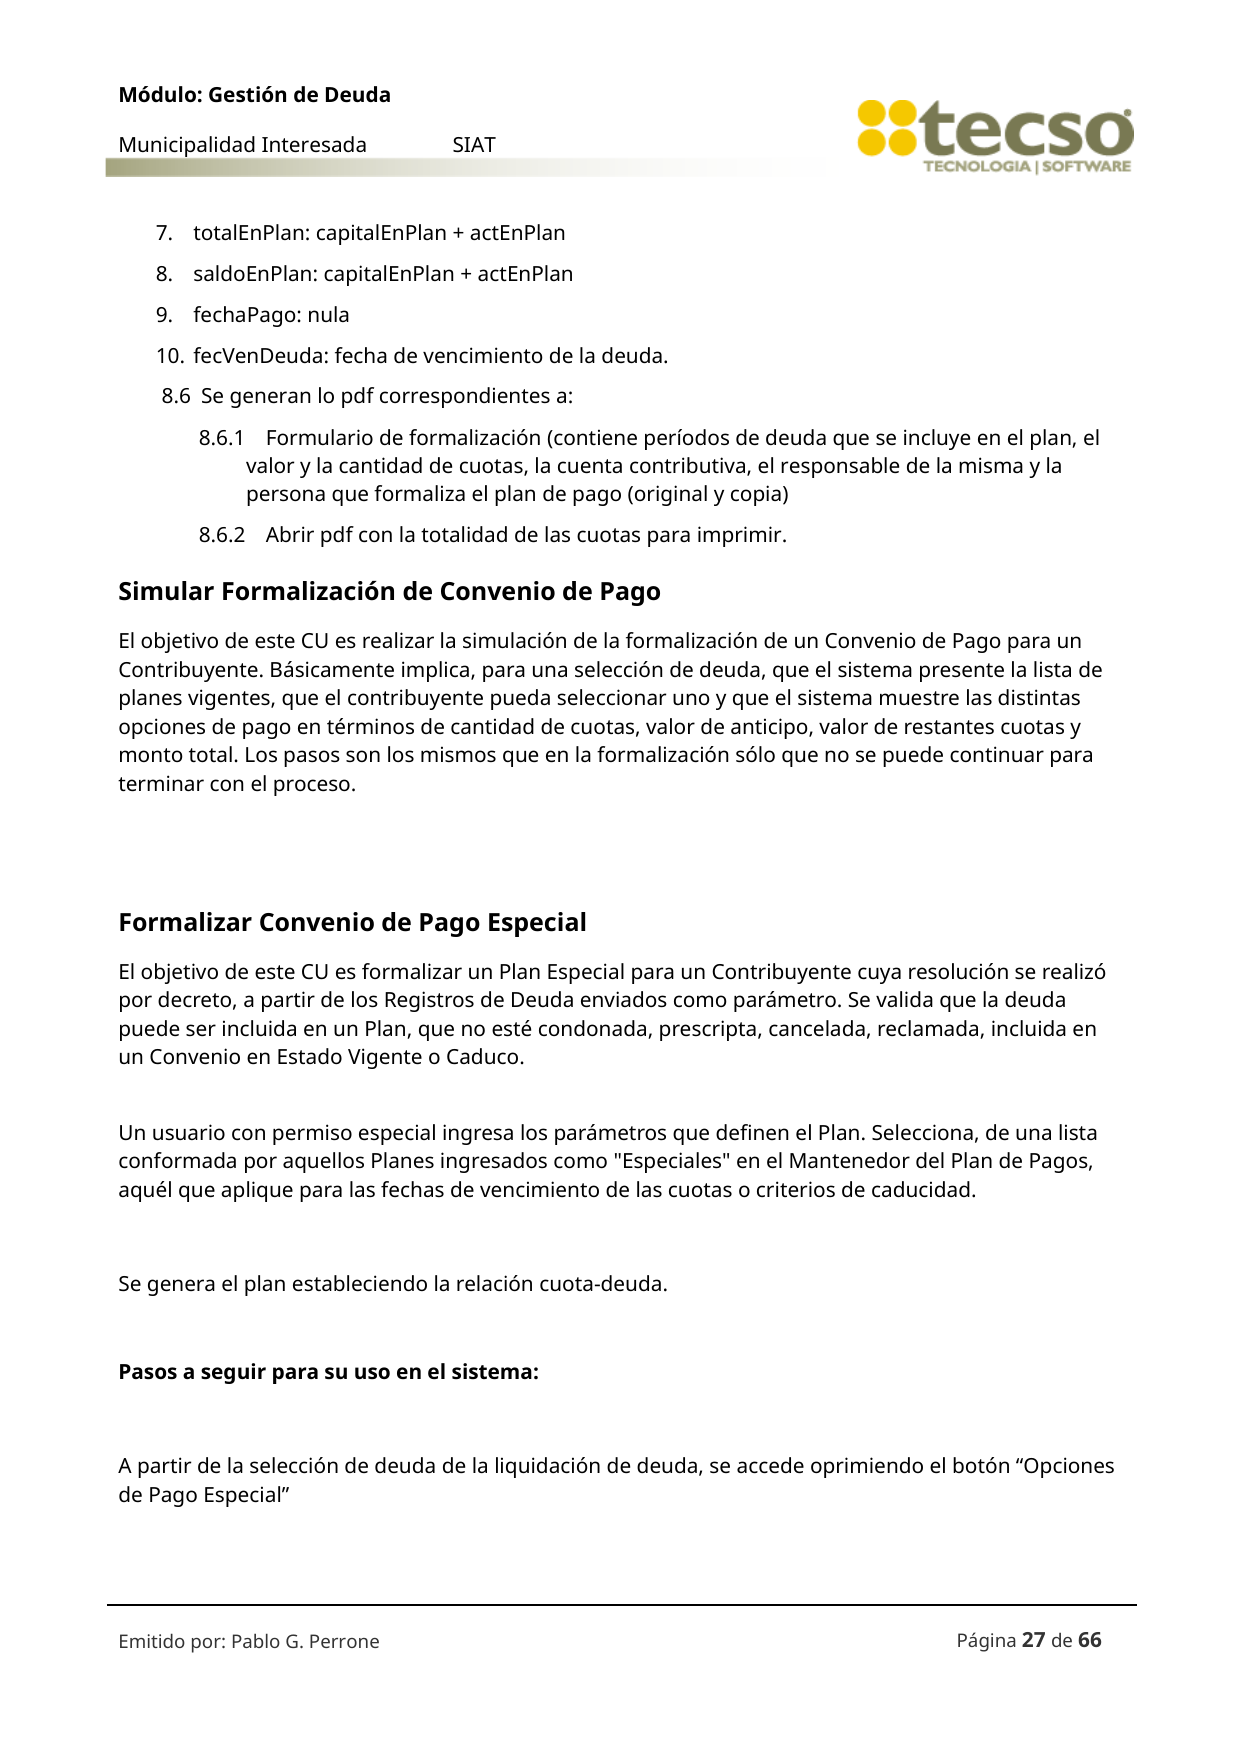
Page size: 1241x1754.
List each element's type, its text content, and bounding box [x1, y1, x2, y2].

list fechaPago: nula [156, 300, 1122, 328]
text El objetivo de este CU es formalizar un Plan Especial para un Contribuyente cuya resolución se realizó por decreto, a partir de los Registros de Deuda enviados como parámetro. Se valida que la deuda puede ser incluida en un Plan, que no esté condonada, prescripta, cancelada, reclamada, incluida en un Convenio en Estado Vigente o Caduco. [118, 957, 1122, 1099]
picture [105, 100, 1134, 177]
text Se genera el plan estableciendo la relación cuota-deuda. [118, 1269, 1122, 1298]
list fecVenDeuda: fecha de vencimiento de la deuda. [156, 341, 1122, 369]
text El objetivo de este CU es realizar la simulación de la formalización de un Convenio de Pago para un Contribuyente. Básicamente implica, para una selección de deuda, que el sistema presente la lista de planes vigentes, que el contribuyente pueda seleccionar uno y que el sistema muestre las distintas opciones de pago en términos de cantidad de cuotas, valor de anticipo, valor de restantes cuotas y monto total. Los pasos son los mismos que en la formalización sólo que no se puede continuar para terminar con el proceso. [118, 627, 1122, 797]
text Pasos a seguir para su uso en el sistema: [118, 1357, 1122, 1386]
text A partir de la selección de deuda de la liquidación de deuda, se accede oprimiendo el botón “Opciones de Pago Especial” [118, 1452, 1122, 1508]
list totalEnPlan: capitalEnPlan + actEnPlan [156, 218, 1122, 246]
list saldoEnPlan: capitalEnPlan + actEnPlan [156, 259, 1122, 287]
subtitle Simular Formalización de Convenio de Pago [118, 574, 1122, 608]
subtitle Formalizar Convenio de Pago Especial [118, 904, 1122, 938]
list Abrir pdf con la totalidad de las cuotas para imprimir. [193, 520, 1122, 549]
list Se generan lo pdf correspondientes a: [156, 382, 1122, 410]
list Formulario de formalización (contiene períodos de deuda que se incluye en el plan, el valor y la cantidad de cuotas, la cuenta contributiva, el responsable de la misma y la persona que formaliza el plan de pago (original y copia) [193, 423, 1122, 508]
text Un usuario con permiso especial ingresa los parámetros que definen el Plan. Selecciona, de una lista conformada por aquellos Planes ingresados como "Especiales" en el Mantenedor del Plan de Pagos, aquél que aplique para las fechas de vencimiento de las cuotas o criterios de caducidad. [118, 1118, 1122, 1203]
